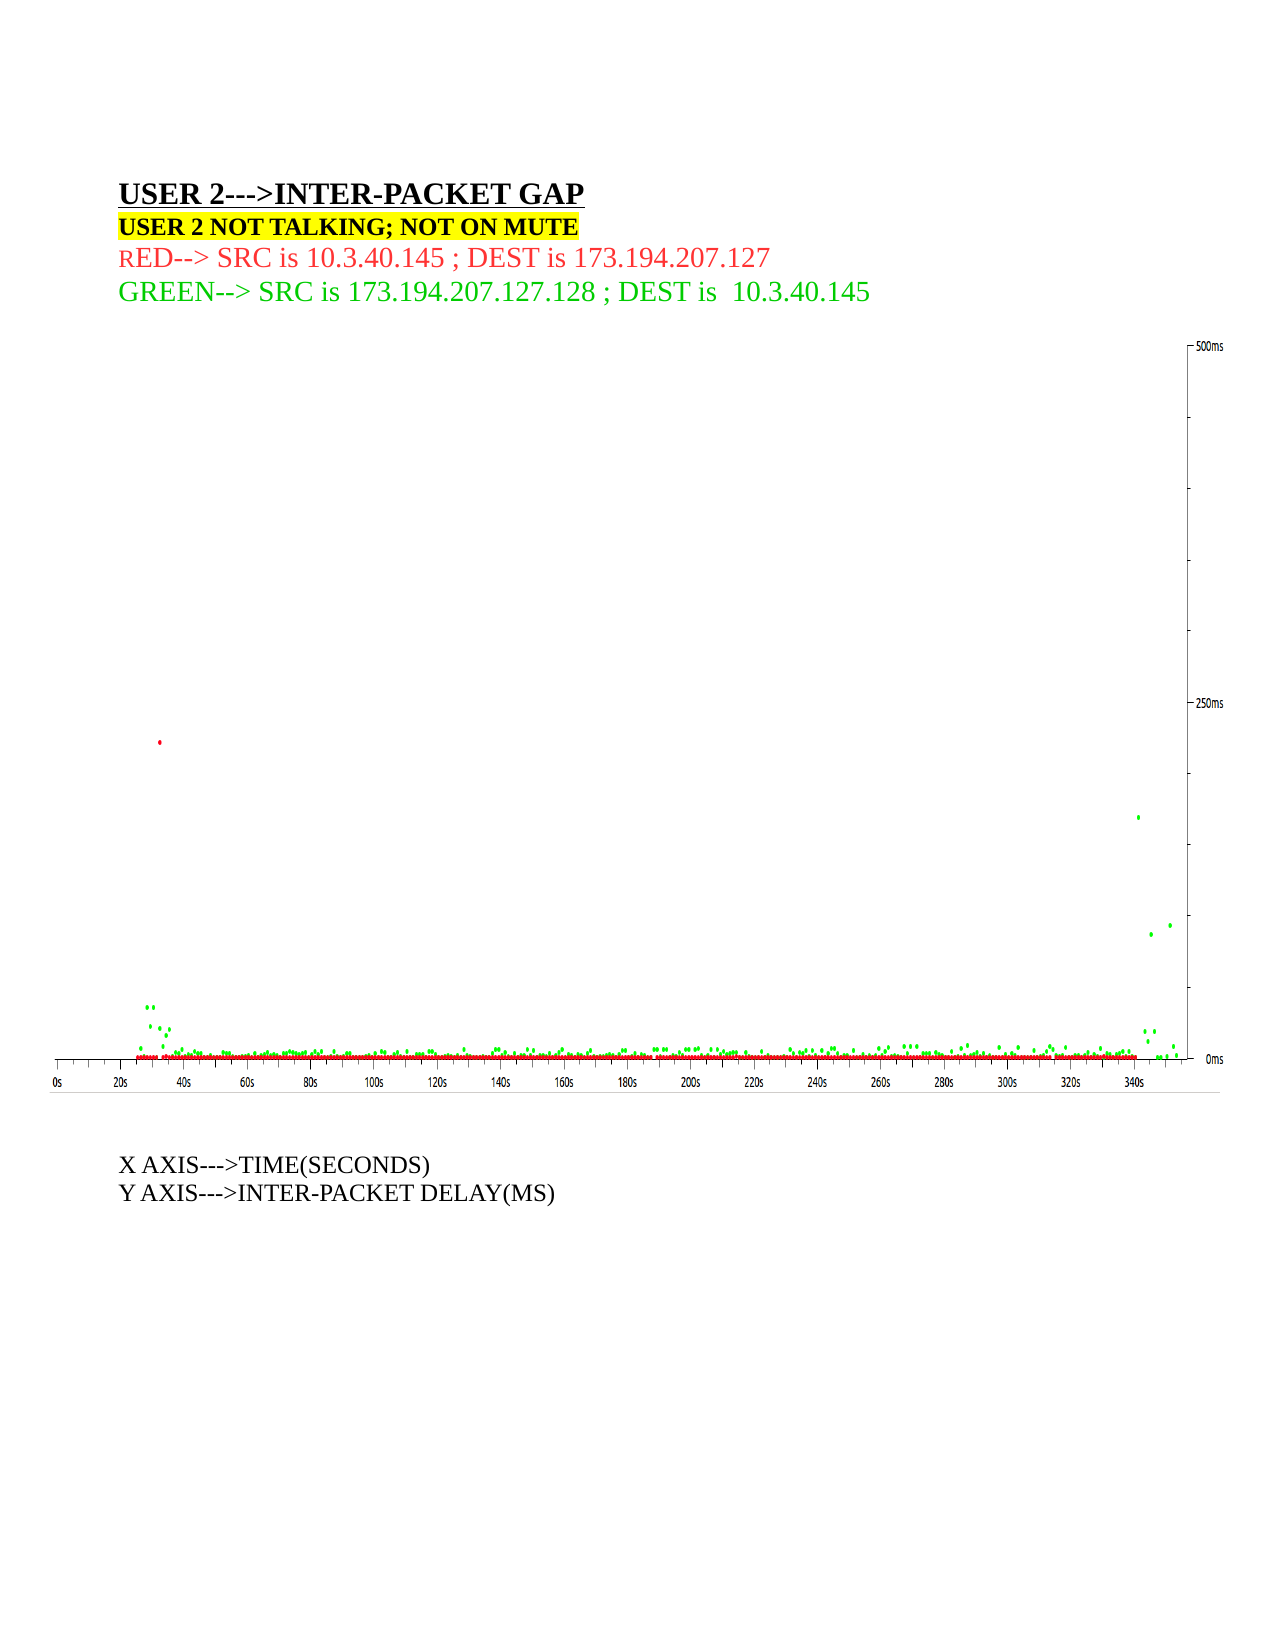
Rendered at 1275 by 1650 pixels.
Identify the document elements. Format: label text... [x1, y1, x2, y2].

text USER 2--->INTER-PACKET GAP [118, 176, 1157, 212]
picture [49, 341, 1226, 1093]
text X AXIS--->TIME(SECONDS) [118, 1150, 1157, 1178]
text RED--> SRC is 10.3.40.145 ; DEST is 173.194.207.127 [118, 240, 1157, 274]
text GREEN--> SRC is 173.194.207.127.128 ; DEST is 10.3.40.145 [118, 274, 1157, 307]
text USER 2 NOT TALKING; NOT ON MUTE [118, 212, 1157, 240]
text Y AXIS--->INTER-PACKET DELAY(MS) [118, 1178, 1157, 1207]
